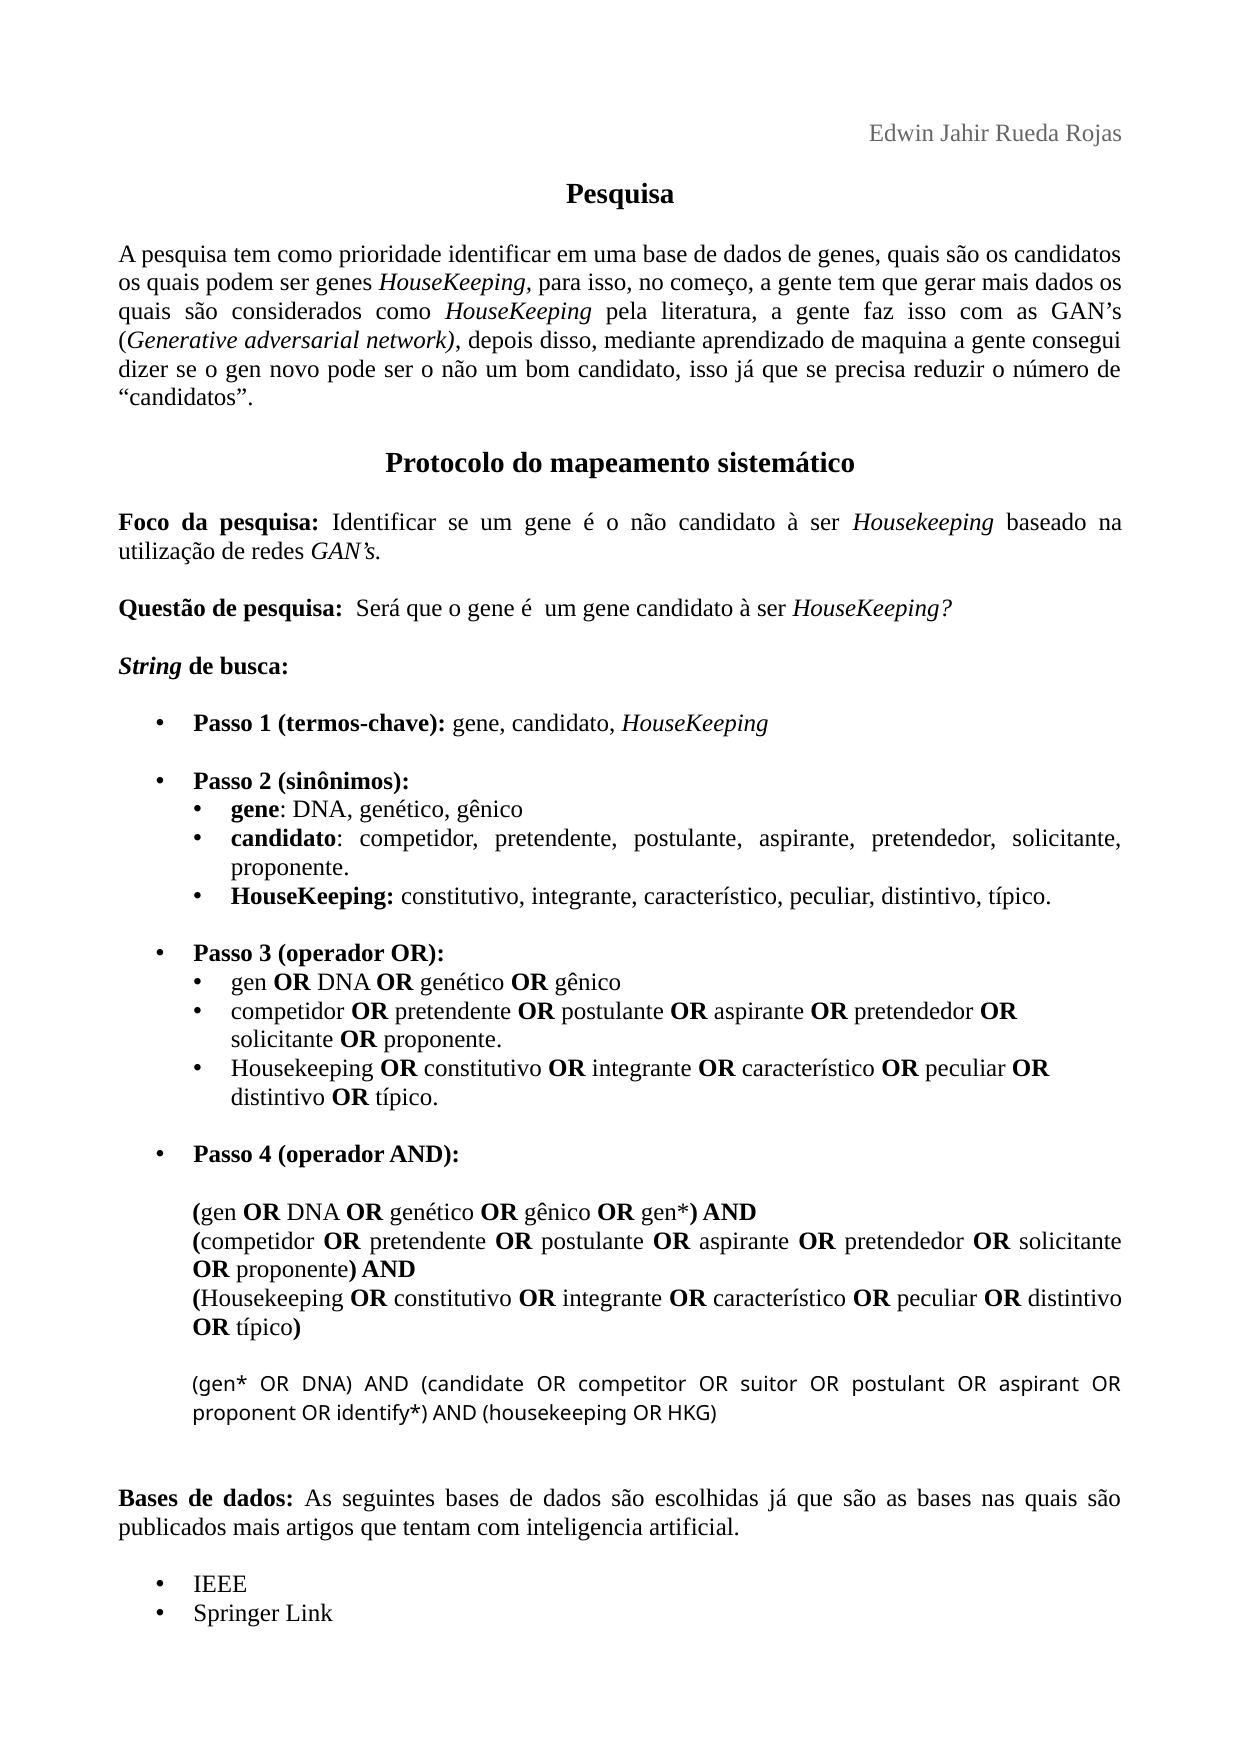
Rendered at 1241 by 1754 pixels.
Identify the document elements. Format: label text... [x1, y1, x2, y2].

text Questão de pesquisa: Será que o gene é um gene candidato à ser HouseKeeping? [118, 593, 1122, 622]
list Housekeeping OR constitutivo OR integrante OR característico OR peculiar OR distintivo OR típico. [193, 1053, 1122, 1111]
text A pesquisa tem como prioridade identificar em uma base de dados de genes, quais são os candidatos os quais podem ser genes HouseKeeping, para isso, no começo, a gente tem que gerar mais dados os quais são considerados como HouseKeeping pela literatura, a gente faz isso com as GAN’s (Generative adversarial network), depois disso, mediante aprendizado de maquina a gente consegui dizer se o gen novo pode ser o não um bom candidato, isso já que se precisa reduzir o número de “candidatos”. [118, 239, 1122, 411]
text Pesquisa [118, 176, 1122, 210]
text Protocolo do mapeamento sistemático [118, 445, 1122, 478]
list Springer Link [156, 1598, 1122, 1627]
text Bases de dados: As seguintes bases de dados são escolhidas já que são as bases nas quais são publicados mais artigos que tentam com inteligencia artificial. [118, 1483, 1122, 1540]
list Passo 2 (sinônimos): [156, 766, 1122, 794]
list gen OR DNA OR genético OR gênico [193, 967, 1122, 996]
list competidor OR pretendente OR postulante OR aspirante OR pretendedor OR solicitante OR proponente. [193, 996, 1122, 1053]
text (competidor OR pretendente OR postulante OR aspirante OR pretendedor OR solicitante OR proponente) AND [192, 1226, 1122, 1283]
list IEEE [156, 1569, 1122, 1598]
text (Housekeeping OR constitutivo OR integrante OR característico OR peculiar OR distintivo OR típico) [192, 1283, 1122, 1341]
list HouseKeeping: constitutivo, integrante, característico, peculiar, distintivo, típico. [193, 881, 1122, 909]
list candidato: competidor, pretendente, postulante, aspirante, pretendedor, solicitante, proponente. [193, 823, 1122, 881]
list Passo 4 (operador AND): [156, 1139, 1122, 1168]
list gene: DNA, genético, gênico [193, 794, 1122, 823]
text (gen OR DNA OR genético OR gênico OR gen*) AND [192, 1197, 1122, 1226]
text Foco da pesquisa: Identificar se um gene é o não candidato à ser Housekeeping baseado na utilização de redes GAN’s. [118, 507, 1122, 564]
text (gen* OR DNA) AND (candidate OR competitor OR suitor OR postulant OR aspirant OR proponent OR identify*) AND (housekeeping OR HKG) [192, 1369, 1122, 1426]
text String de busca: [118, 651, 1122, 679]
list Passo 1 (termos-chave): gene, candidato, HouseKeeping [156, 708, 1122, 737]
list Passo 3 (operador OR): [156, 938, 1122, 967]
